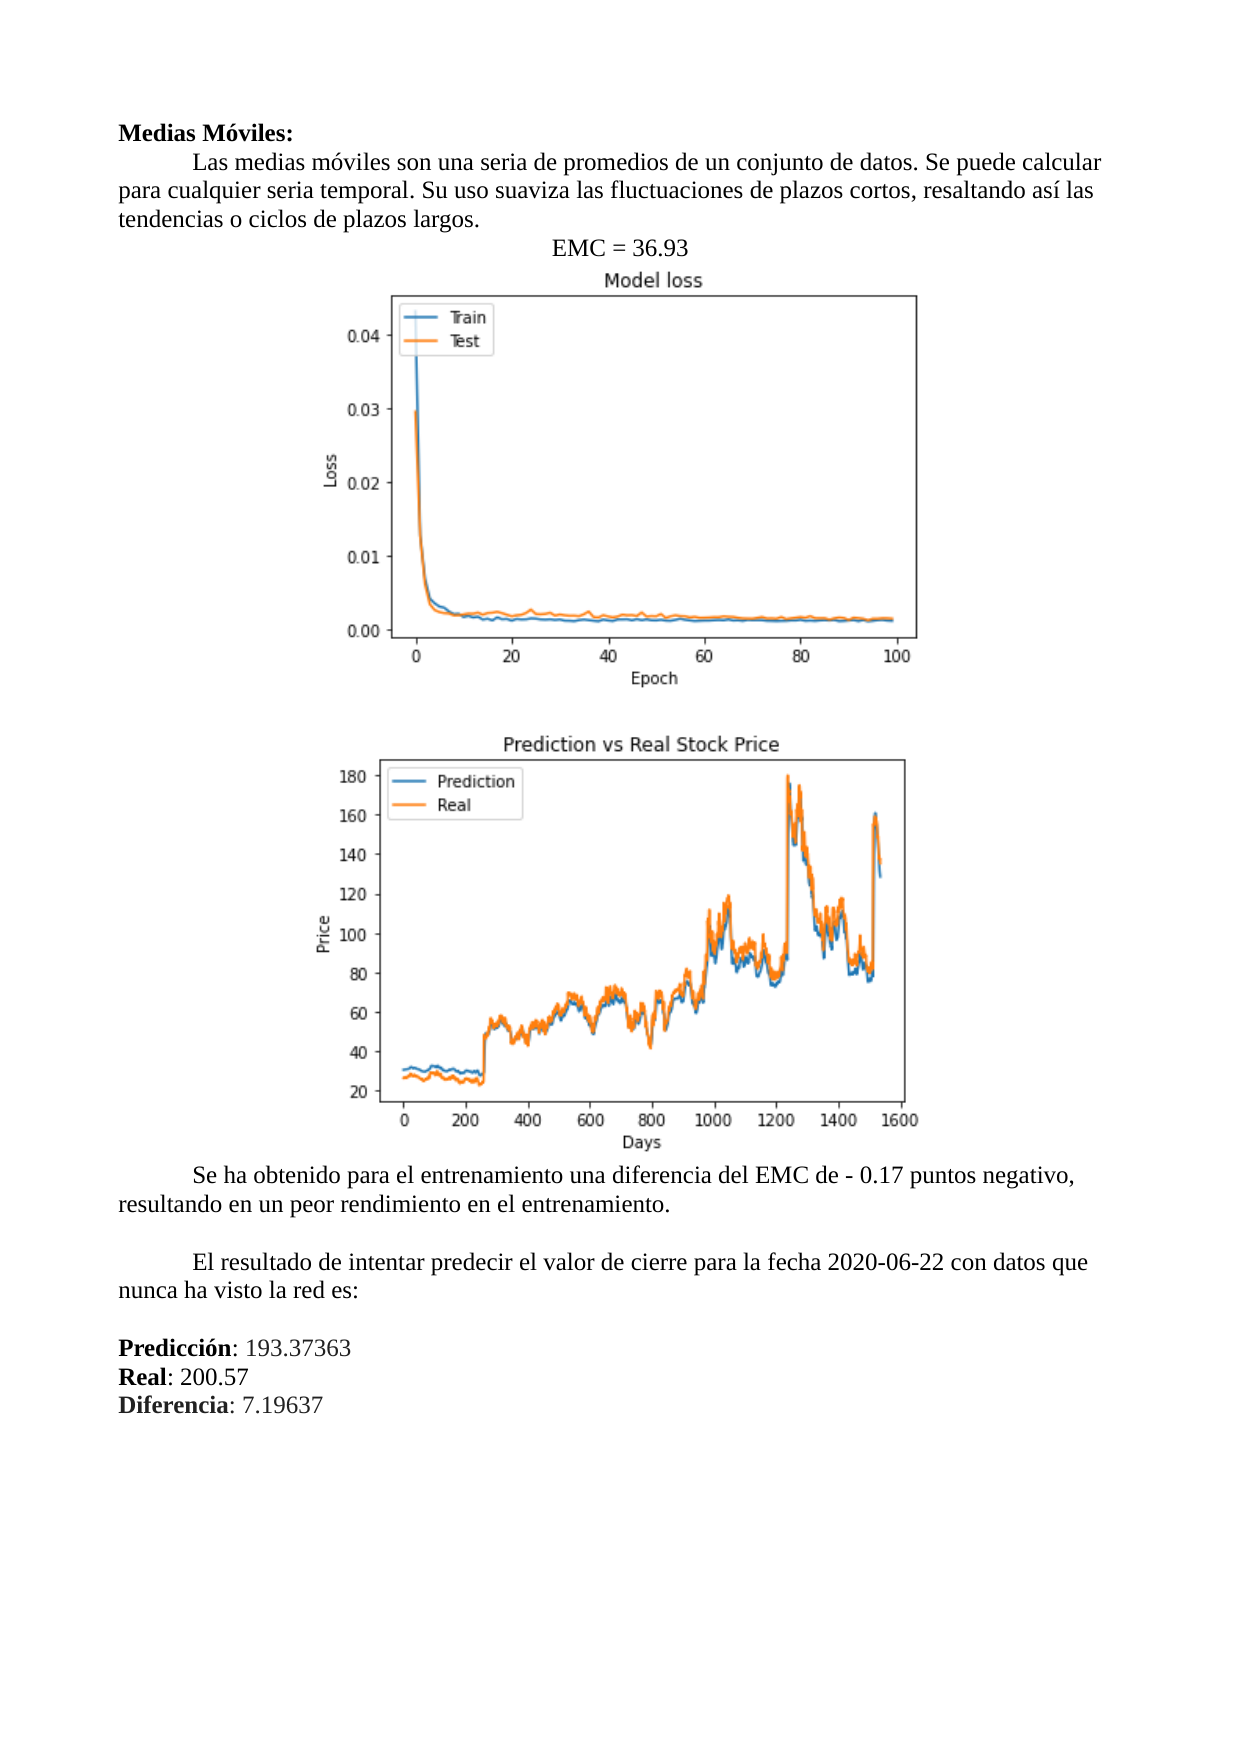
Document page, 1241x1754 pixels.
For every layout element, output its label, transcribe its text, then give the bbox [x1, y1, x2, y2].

text Medias Móviles: [118, 118, 1122, 147]
text Predicción: 193.37363 [118, 1333, 1122, 1362]
text Se ha obtenido para el entrenamiento una diferencia del EMC de - 0.17 puntos negativo, resultando en un peor rendimiento en el entrenamiento. [118, 725, 1122, 1218]
text Real: 200.57 [118, 1362, 1122, 1390]
picture [306, 726, 931, 1161]
text Las medias móviles son una seria de promedios de un conjunto de datos. Se puede calcular para cualquier seria temporal. Su uso suaviza las fluctuaciones de plazos cortos, resaltando así las tendencias o ciclos de plazos largos. [118, 147, 1122, 233]
text EMC = 36.93 [118, 233, 1122, 262]
picture [313, 261, 927, 697]
text Diferencia: 7.19637 [118, 1390, 1122, 1419]
text El resultado de intentar predecir el valor de cierre para la fecha 2020-06-22 con datos que nunca ha visto la red es: [118, 1247, 1122, 1304]
